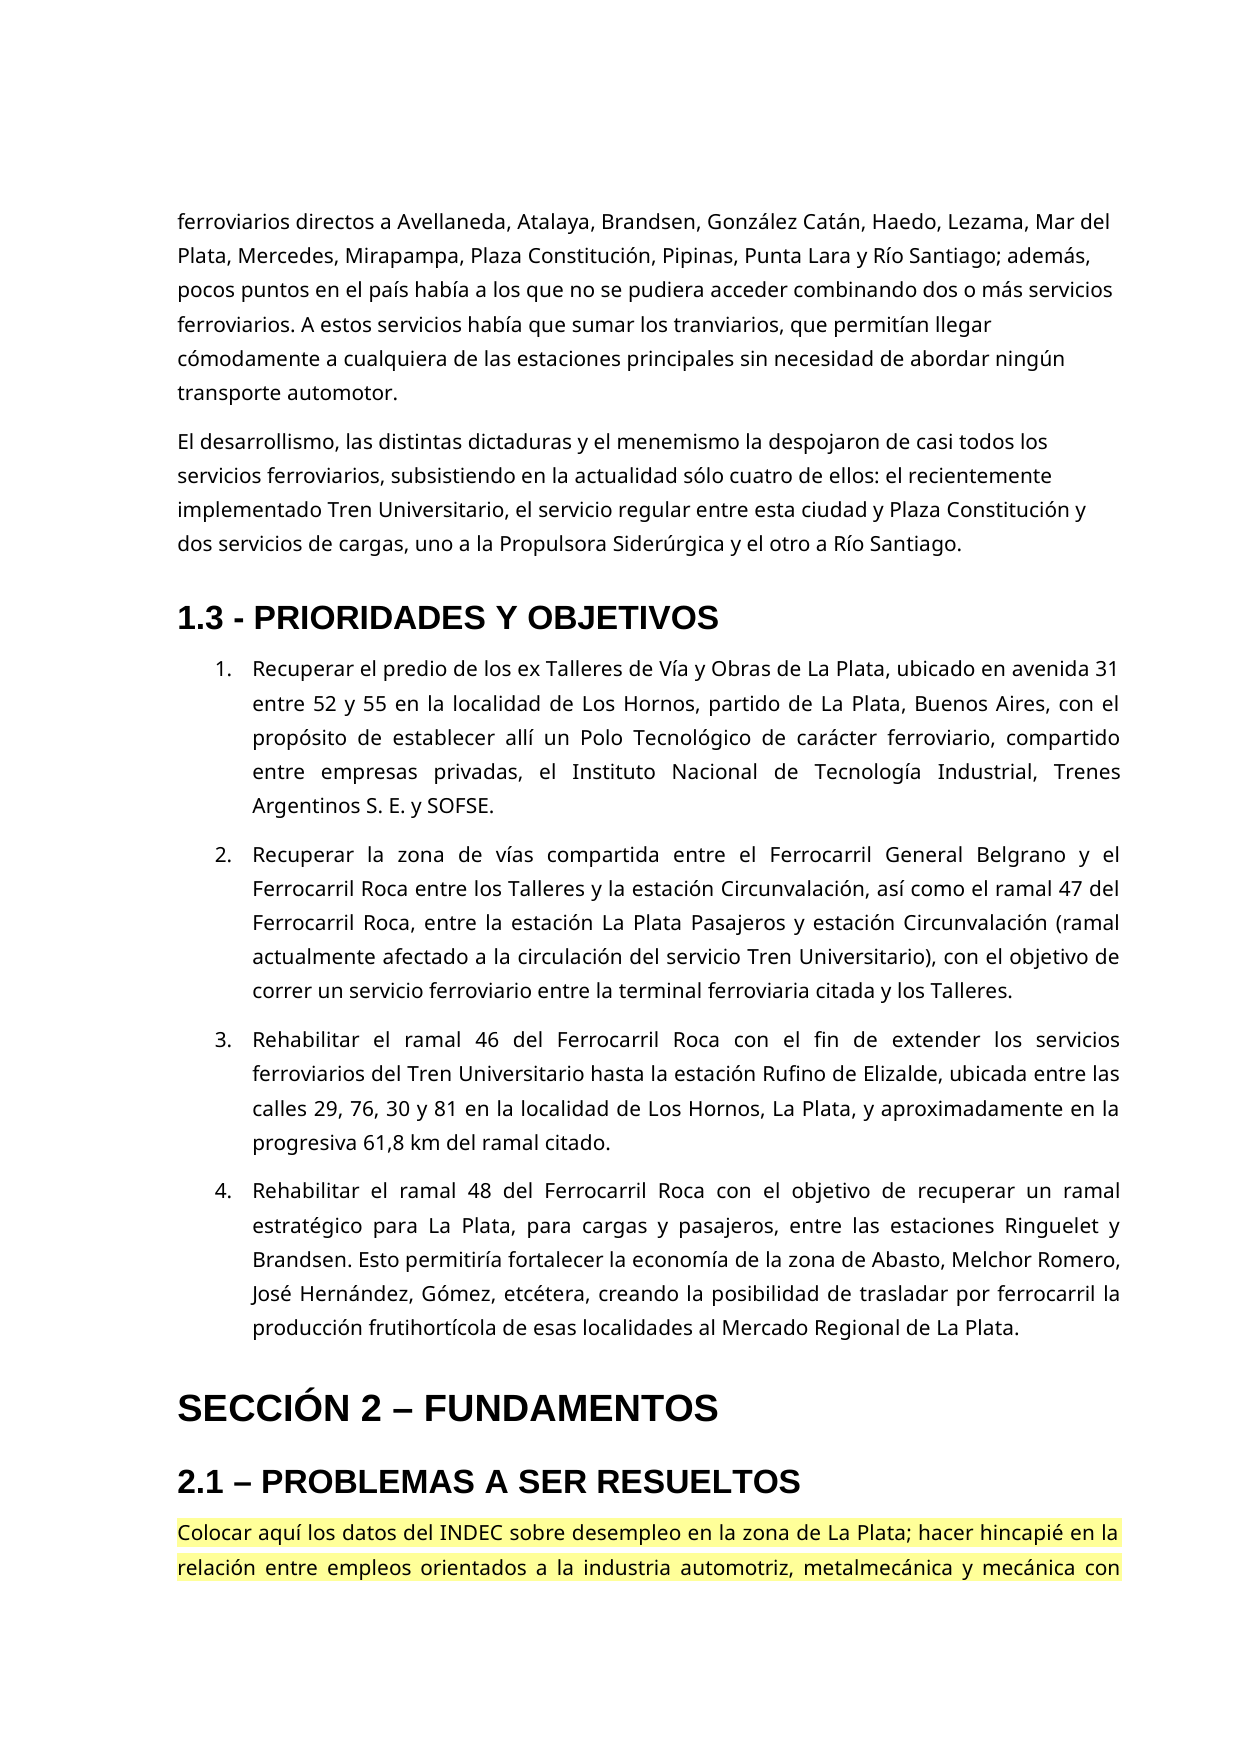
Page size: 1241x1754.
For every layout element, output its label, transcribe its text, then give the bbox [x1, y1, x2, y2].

text El desarrollismo, las distintas dictaduras y el menemismo la despojaron de casi todos los servicios ferroviarios, subsistiendo en la actualidad sólo cuatro de ellos: el recientemente implementado Tren Universitario, el servicio regular entre esta ciudad y Plaza Constitución y dos servicios de cargas, uno a la Propulsora Siderúrgica y el otro a Río Santiago. [177, 427, 1122, 558]
list Recuperar el predio de los ex Talleres de Vía y Obras de La Plata, ubicado en avenida 31 entre 52 y 55 en la localidad de Los Hornos, partido de La Plata, Buenos Aires, con el propósito de establecer allí un Polo Tecnológico de carácter ferroviario, compartido entre empresas privadas, el Instituto Nacional de Tecnología Industrial, Trenes Argentinos S. E. y SOFSE. [214, 654, 1122, 819]
list Recuperar la zona de vías compartida entre el Ferrocarril General Belgrano y el Ferrocarril Roca entre los Talleres y la estación Circunvalación, así como el ramal 47 del Ferrocarril Roca, entre la estación La Plata Pasajeros y estación Circunvalación (ramal actualmente afectado a la circulación del servicio Tren Universitario), con el objetivo de correr un servicio ferroviario entre la terminal ferroviaria citada y los Talleres. [214, 840, 1122, 1005]
list Rehabilitar el ramal 46 del Ferrocarril Roca con el fin de extender los servicios ferroviarios del Tren Universitario hasta la estación Rufino de Elizalde, ubicada entre las calles 29, 76, 30 y 81 en la localidad de Los Hornos, La Plata, y aproximadamente en la progresiva 61,8 km del ramal citado. [214, 1025, 1122, 1156]
text Colocar aquí los datos del INDEC sobre desempleo en la zona de La Plata; hacer hincapié en la relación entre empleos orientados a la industria automotriz, metalmecánica y mecánica con [177, 1518, 1122, 1581]
text ferroviarios directos a Avellaneda, Atalaya, Brandsen, González Catán, Haedo, Lezama, Mar del Plata, Mercedes, Mirapampa, Plaza Constitución, Pipinas, Punta Lara y Río Santiago; además, pocos puntos en el país había a los que no se pudiera acceder combinando dos o más servicios ferroviarios. A estos servicios había que sumar los tranviarios, que permitían llegar cómodamente a cualquiera de las estaciones principales sin necesidad de abordar ningún transporte automotor. [177, 207, 1122, 406]
subtitle SECCIÓN 2 – FUNDAMENTOS [177, 1387, 1122, 1429]
list Rehabilitar el ramal 48 del Ferrocarril Roca con el objetivo de recuperar un ramal estratégico para La Plata, para cargas y pasajeros, entre las estaciones Ringuelet y Brandsen. Esto permitiría fortalecer la economía de la zona de Abasto, Melchor Romero, José Hernández, Gómez, etcétera, creando la posibilidad de trasladar por ferrocarril la producción frutihortícola de esas localidades al Mercado Regional de La Plata. [214, 1176, 1122, 1342]
subtitle 2.1 – PROBLEMAS A SER RESUELTOS [177, 1463, 1122, 1500]
subtitle 1.3 - PRIORIDADES Y OBJETIVOS [177, 599, 1122, 636]
